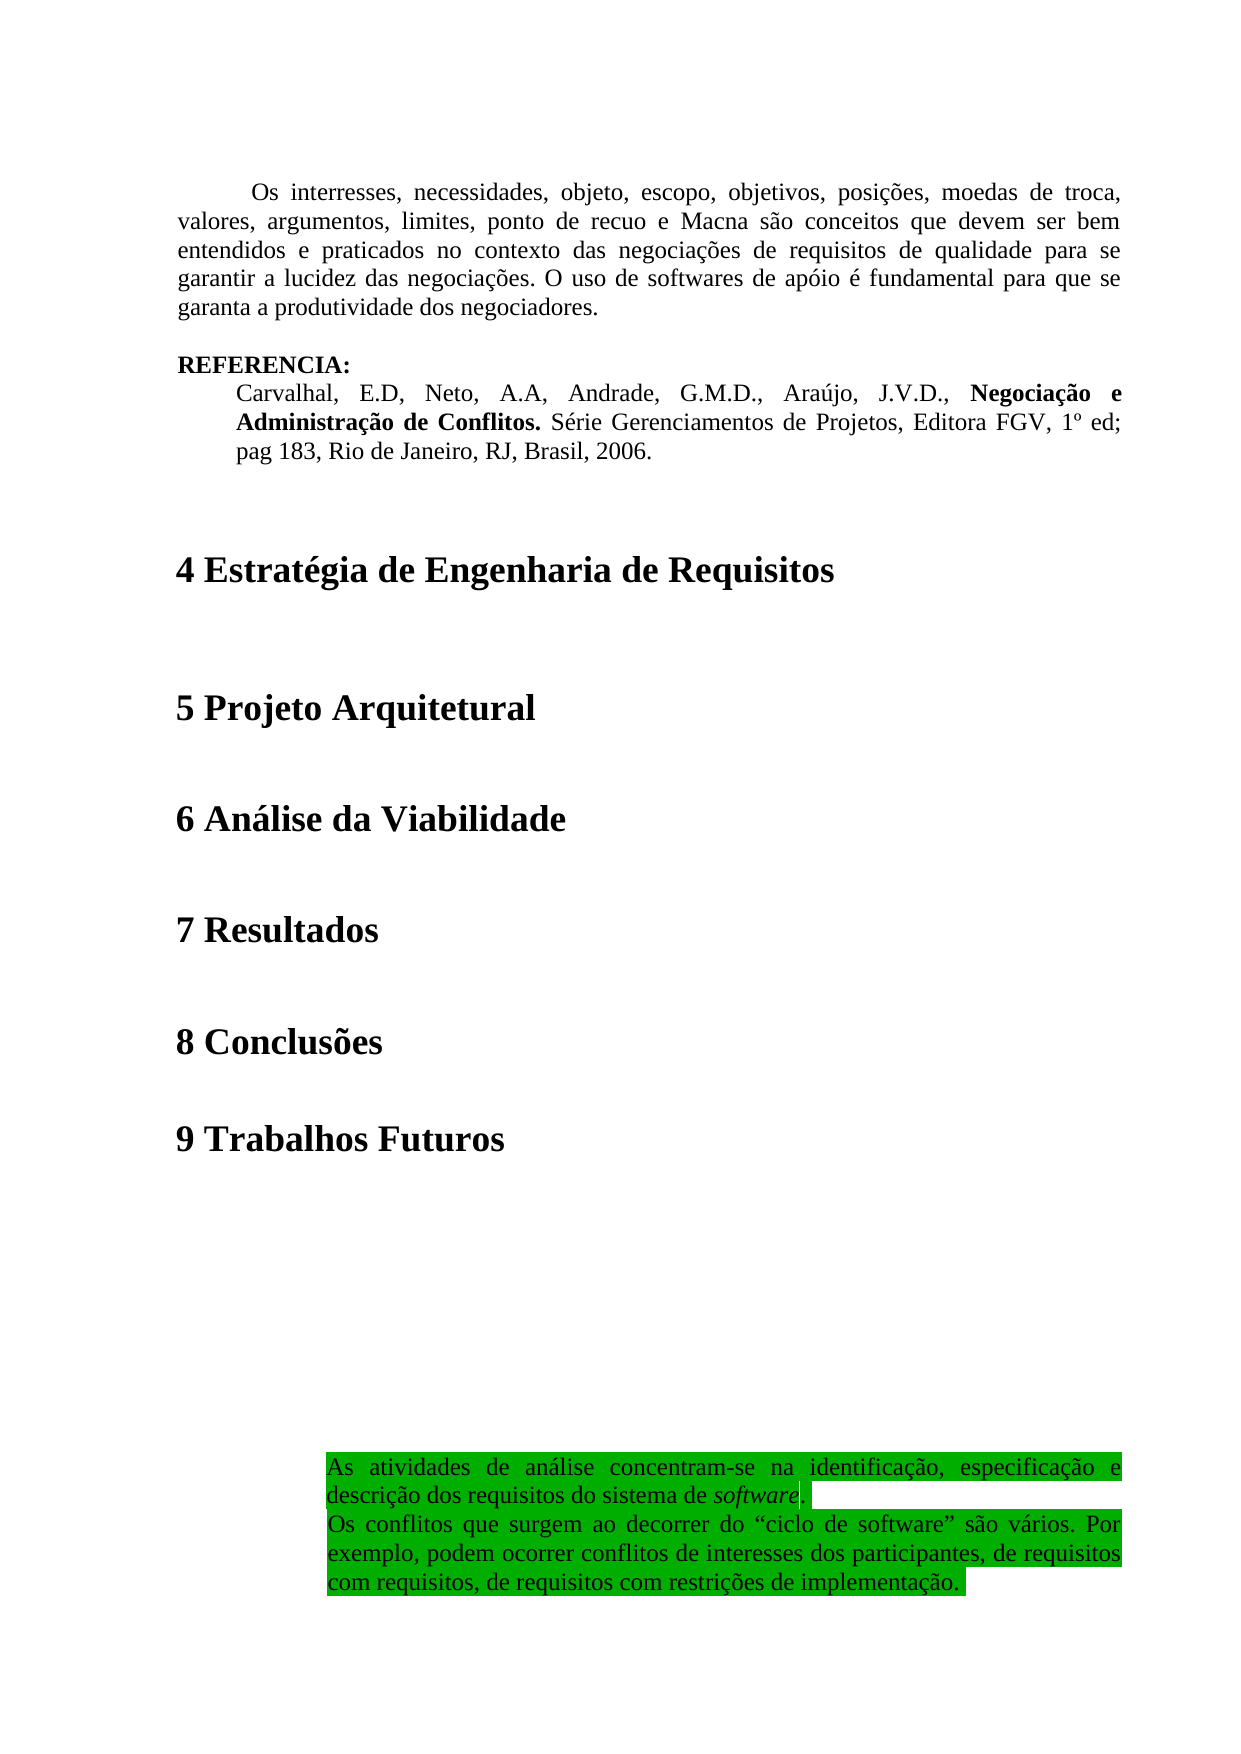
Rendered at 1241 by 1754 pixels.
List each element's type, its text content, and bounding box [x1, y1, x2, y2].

text 5 Projeto Arquitetural [176, 685, 1122, 728]
text 9 Trabalhos Futuros [176, 1116, 1122, 1159]
text Carvalhal, E.D, Neto, A.A, Andrade, G.M.D., Araújo, J.V.D., Negociação e Administração de Conflitos. Série Gerenciamentos de Projetos, Editora FGV, 1º ed; pag 183, Rio de Janeiro, RJ, Brasil, 2006. [236, 378, 1122, 465]
list As atividades de análise concentram-se na identificação, especificação e descrição dos requisitos do sistema de software. [288, 1452, 1122, 1509]
text Os interresses, necessidades, objeto, escopo, objetivos, posições, moedas de troca, valores, argumentos, limites, ponto de recuo e Macna são conceitos que devem ser bem entendidos e praticados no contexto das negociações de requisitos de qualidade para se garantir a lucidez das negociações. O uso de softwares de apóio é fundamental para que se garanta a produtividade dos negociadores. [177, 177, 1122, 321]
text REFERENCIA: [177, 350, 1122, 378]
text 6 Análise da Viabilidade [176, 797, 1122, 840]
text 8 Conclusões [176, 1019, 1122, 1062]
text 7 Resultados [176, 908, 1122, 951]
text 4 Estratégia de Engenharia de Requisitos [176, 547, 1122, 590]
list Os conflitos que surgem ao decorrer do “ciclo de software” são vários. Por exemplo, podem ocorrer conflitos de interesses dos participantes, de requisitos com requisitos, de requisitos com restrições de implementação. [290, 1509, 1122, 1596]
